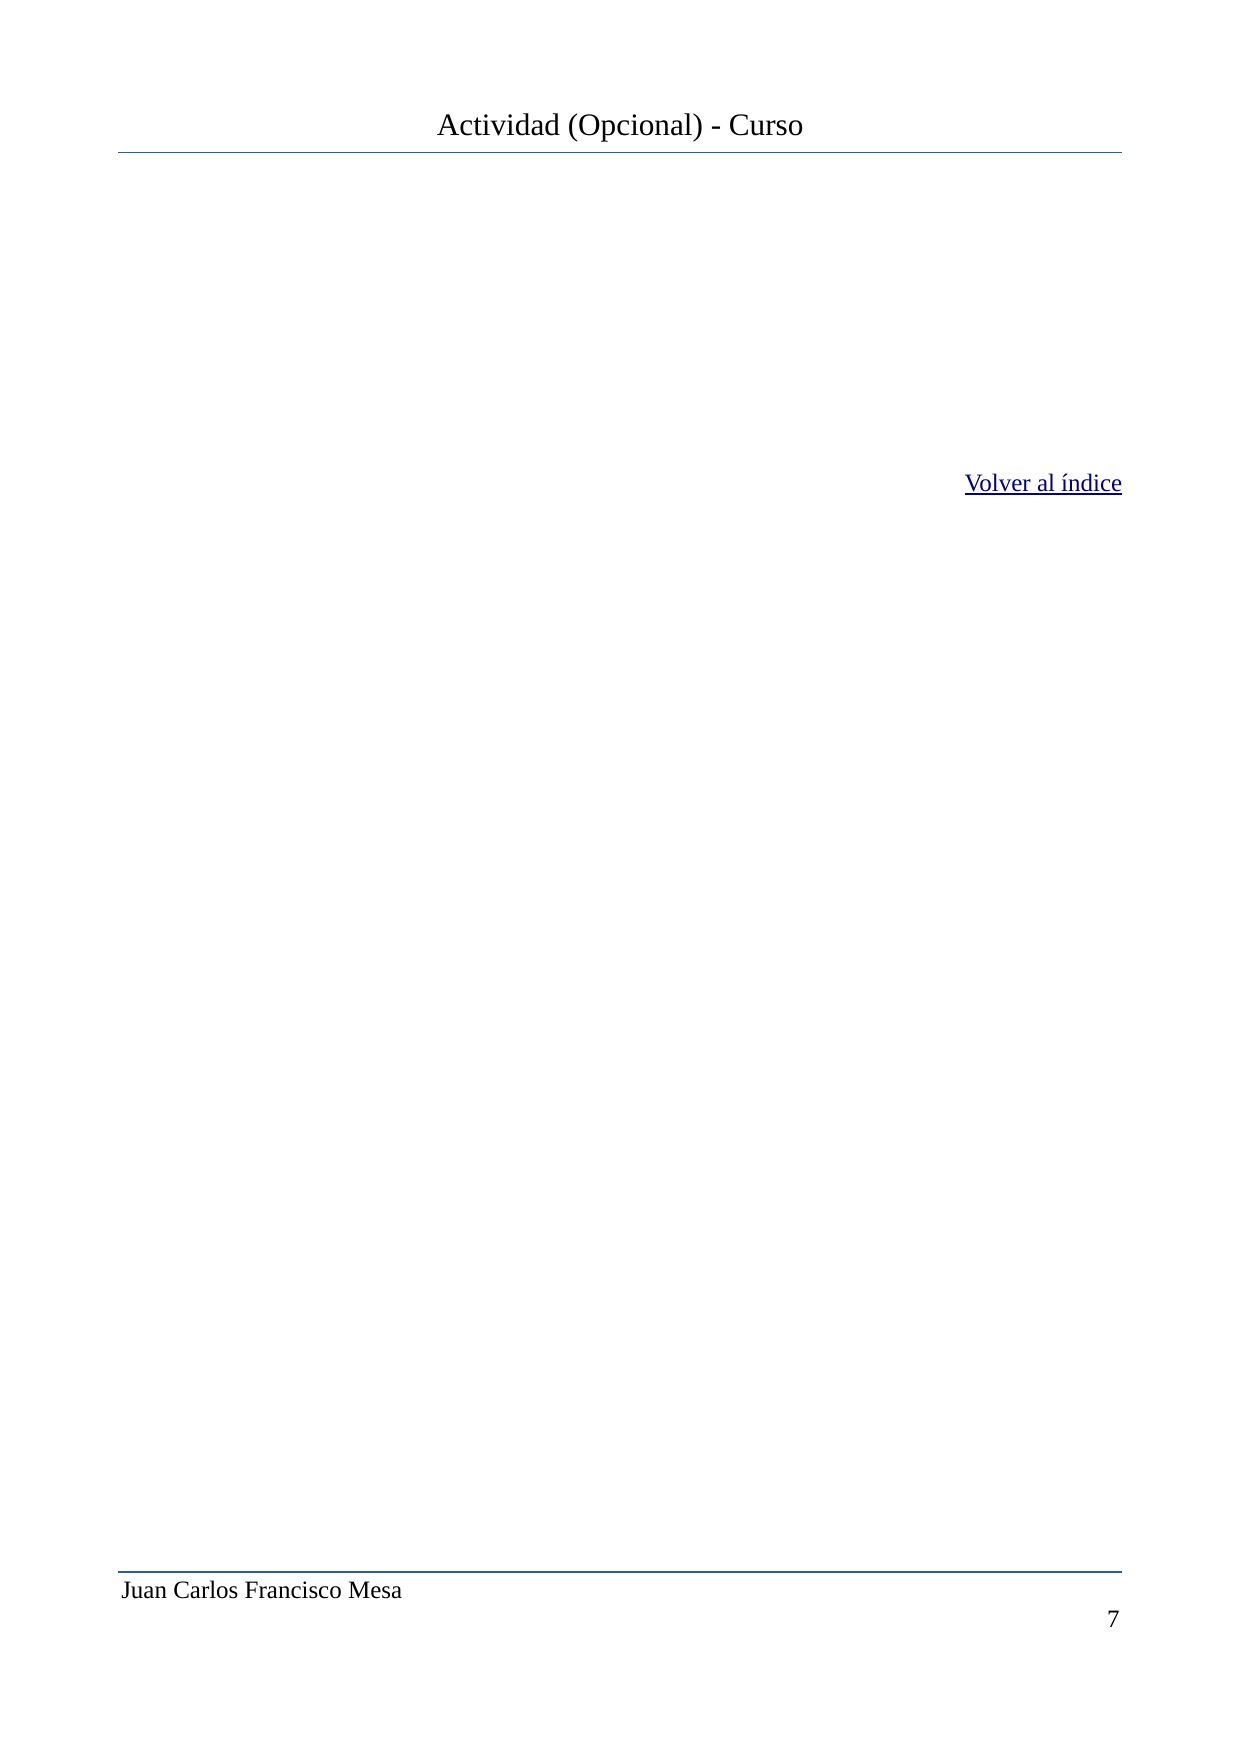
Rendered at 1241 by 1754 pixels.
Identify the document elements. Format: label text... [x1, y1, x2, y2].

text Volver al índice [118, 468, 1122, 497]
